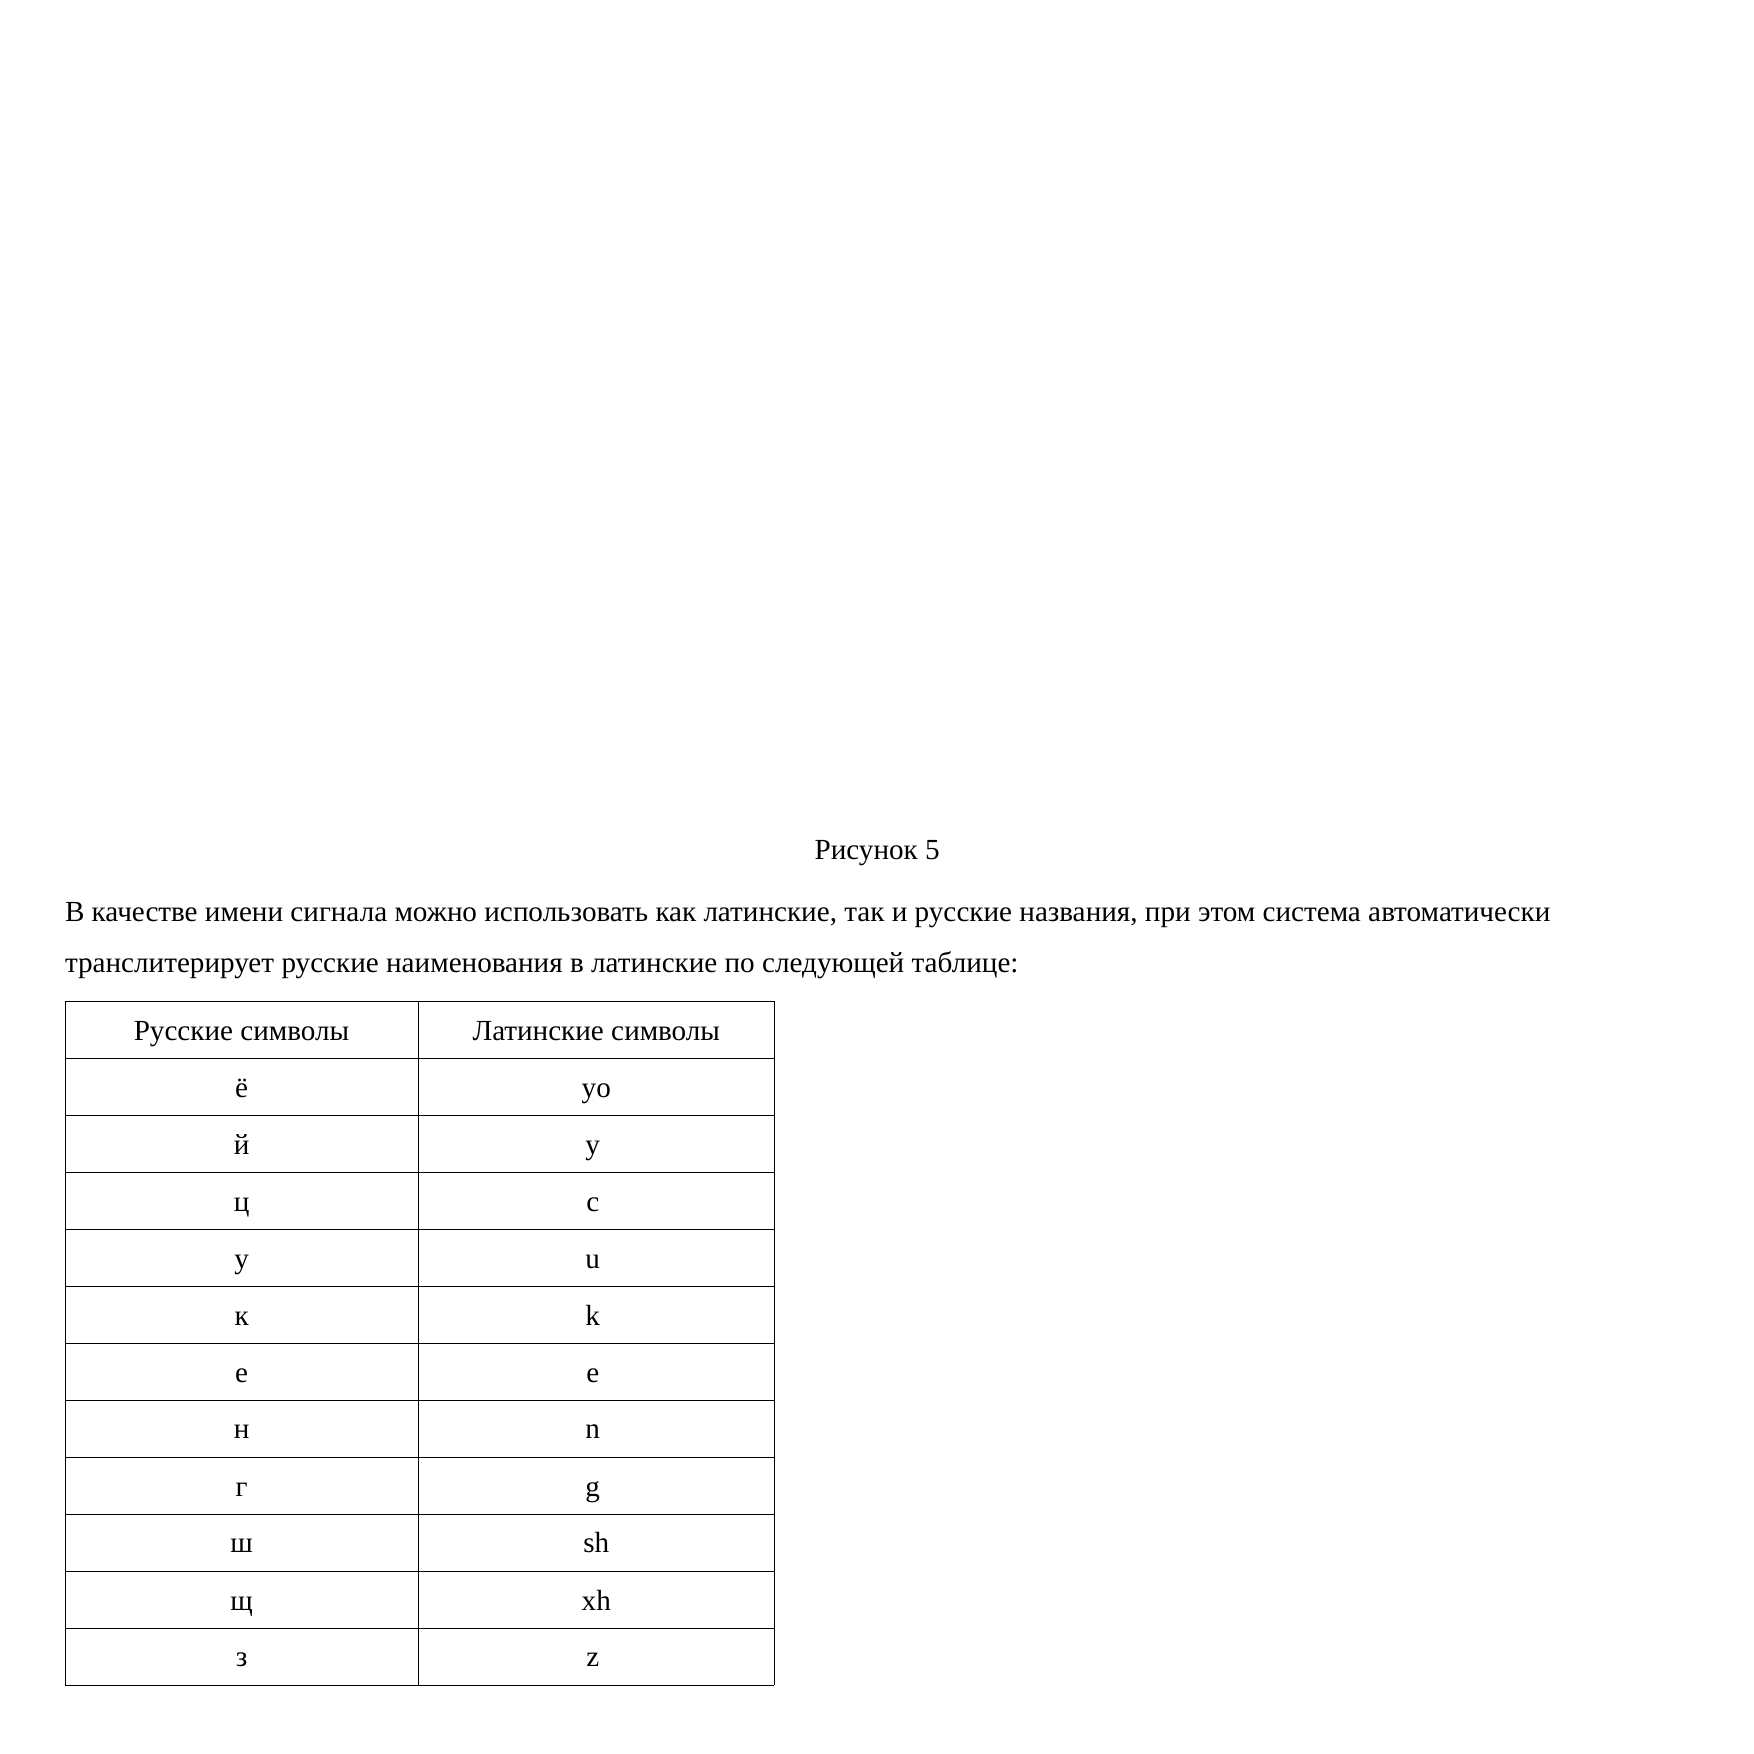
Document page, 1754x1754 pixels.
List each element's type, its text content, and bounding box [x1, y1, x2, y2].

table_cell ц [66, 1173, 418, 1229]
table_cell ш [66, 1515, 418, 1571]
table_cell y [419, 1116, 774, 1172]
table_cell z [419, 1629, 774, 1685]
table_cell е [66, 1344, 418, 1400]
table_cell k [419, 1287, 774, 1343]
table_cell й [66, 1116, 418, 1172]
table_cell c [419, 1173, 774, 1229]
table_cell sh [419, 1515, 774, 1571]
table_cell yo [419, 1059, 774, 1115]
table_cell ё [66, 1059, 418, 1115]
table_cell щ [66, 1572, 418, 1628]
table_cell xh [419, 1572, 774, 1628]
table_cell к [66, 1287, 418, 1343]
table_cell з [66, 1629, 418, 1685]
table_cell u [419, 1230, 774, 1286]
table_header Русские символы [66, 1002, 418, 1058]
table_cell г [66, 1458, 418, 1514]
table_cell Рисунок 5 В качестве имени сигнала можно использовать как латинские, так и русские названия, при этом система автоматически транслитерирует русские наименования в латинские по следующей таблице: [59, 59, 1695, 1691]
table_cell н [66, 1401, 418, 1457]
table_cell e [419, 1344, 774, 1400]
table_cell у [66, 1230, 418, 1286]
table_header Латинские символы [419, 1002, 774, 1058]
table_cell n [419, 1401, 774, 1457]
table_cell g [419, 1458, 774, 1514]
